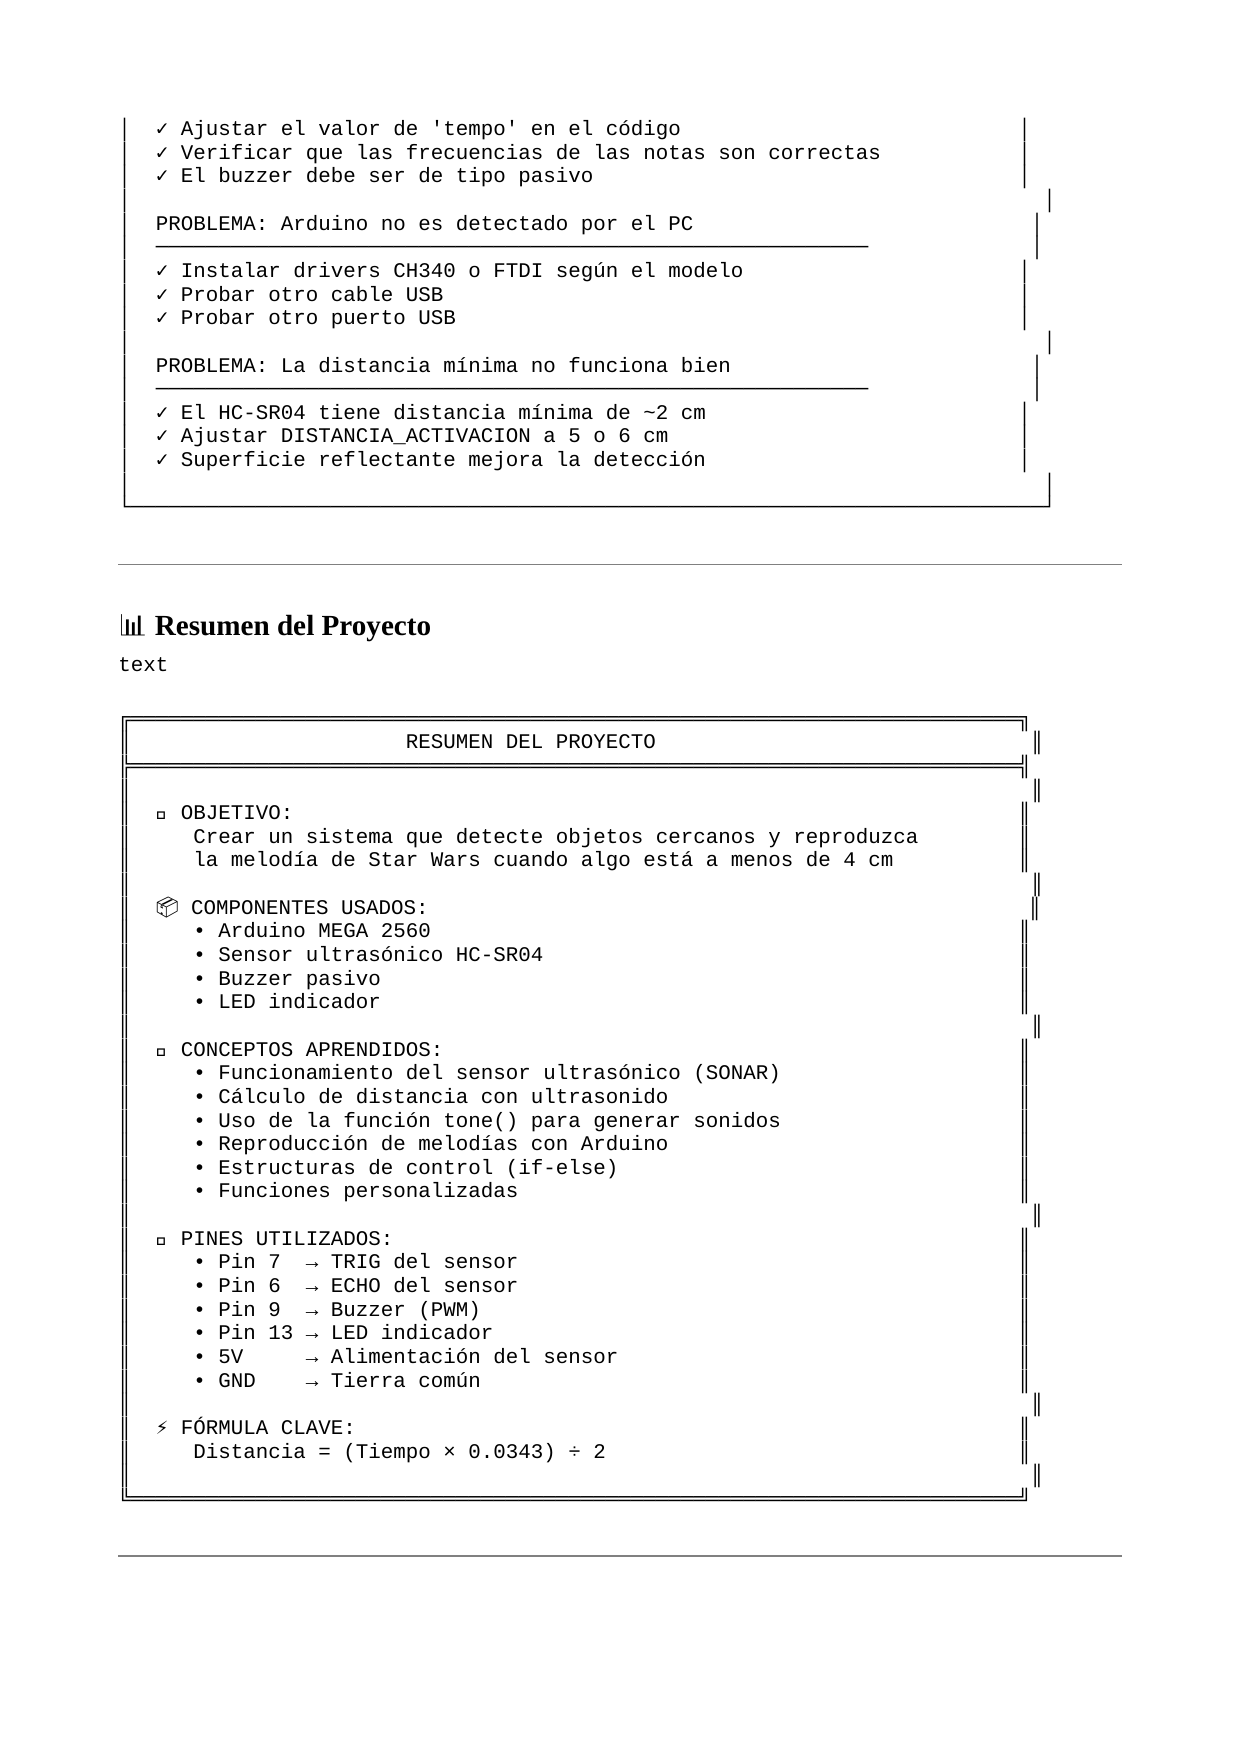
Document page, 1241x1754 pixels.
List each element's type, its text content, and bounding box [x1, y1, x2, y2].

text ║ ║ [118, 1464, 1122, 1488]
text │ │ [1050, 331, 1122, 354]
text │ ✓ Probar otro puerto USB │ [118, 307, 1122, 331]
text │ │ [118, 331, 124, 354]
text ║ 🎯 OBJETIVO: ║ [118, 802, 1122, 826]
text ║ ║ [118, 873, 1122, 897]
text ║ ║ [118, 1015, 1122, 1039]
text ║ 🔧 CONCEPTOS APRENDIDOS: ║ [127, 1039, 1022, 1062]
text │ │ [118, 189, 1122, 213]
text ║ • Pin 9 → Buzzer (PWM) ║ [127, 1299, 1022, 1322]
text ║ ║ [118, 1204, 1122, 1228]
text ║ • Funciones personalizadas ║ [118, 1181, 1122, 1204]
text ║ • GND → Tierra común ║ [1027, 1370, 1122, 1393]
text ║ Distancia = (Tiempo × 0.0343) ÷ 2 ║ [1027, 1441, 1122, 1464]
text ║ 🔧 CONCEPTOS APRENDIDOS: ║ [1027, 1039, 1122, 1062]
text ║ • Estructuras de control (if-else) ║ [1027, 1157, 1122, 1181]
text ║ • LED indicador ║ [118, 991, 1122, 1015]
text ║ • Arduino MEGA 2560 ║ [118, 920, 1122, 944]
text ║ Distancia = (Tiempo × 0.0343) ÷ 2 ║ [127, 1441, 1022, 1464]
subtitle 📊 Resumen del Proyecto [118, 608, 1122, 642]
text │ │ [118, 473, 124, 496]
text │ ✓ Ajustar el valor de 'tempo' en el código │ [118, 118, 1122, 142]
text ╠═══════════════════════════════════════════════════════════════════════╣ [1027, 755, 1122, 778]
text ║ • Pin 6 → ECHO del sensor ║ [118, 1275, 1122, 1299]
text ║ • Uso de la función tone() para generar sonidos ║ [118, 1109, 1122, 1133]
text │ ✓ Verificar que las frecuencias de las notas son correctas │ [1025, 142, 1122, 165]
text ║ • Sensor ultrasónico HC-SR04 ║ [118, 944, 1122, 968]
text ║ 🔌 PINES UTILIZADOS: ║ [127, 1228, 1022, 1251]
text ║ • Cálculo de distancia con ultrasonido ║ [1027, 1086, 1122, 1109]
text ║ 📦 COMPONENTES USADOS: ║ [1037, 897, 1122, 920]
text └─────────────────────────────────────────────────────────────────────────┘ [118, 496, 1122, 520]
text │ ───────────────────────────────────────────────────────── │ [118, 236, 1122, 260]
text │ ✓ Verificar que las frecuencias de las notas son correctas │ [125, 142, 1024, 165]
text │ ✓ El HC-SR04 tiene distancia mínima de ~2 cm │ [125, 402, 1024, 426]
text │ ✓ Probar otro cable USB │ [1025, 284, 1122, 307]
text │ │ [1050, 473, 1122, 496]
text ║ • Buzzer pasivo ║ [127, 968, 1022, 991]
text ║ • Reproducción de melodías con Arduino ║ [118, 1133, 1122, 1157]
text ║ ║ [118, 1393, 1122, 1417]
text │ │ [125, 331, 1049, 354]
text ╠═══════════════════════════════════════════════════════════════════════╣ [127, 755, 1022, 763]
text ║ • Buzzer pasivo ║ [1027, 968, 1122, 991]
text │ PROBLEMA: Arduino no es detectado por el PC │ [1037, 213, 1122, 236]
text │ ✓ Superficie reflectante mejora la detección │ [118, 449, 1122, 473]
text ║ • GND → Tierra común ║ [127, 1370, 1022, 1393]
text │ │ [125, 473, 1049, 496]
text text [118, 654, 1122, 678]
text ║ • Pin 9 → Buzzer (PWM) ║ [1027, 1299, 1122, 1322]
text │ ✓ El HC-SR04 tiene distancia mínima de ~2 cm │ [1025, 402, 1122, 426]
text ║ • Pin 13 → LED indicador ║ [118, 1322, 1122, 1346]
text ║ ⚡ FÓRMULA CLAVE: ║ [118, 1417, 1122, 1441]
text │ ───────────────────────────────────────────────────────── │ [118, 378, 1122, 402]
text ╚═══════════════════════════════════════════════════════════════════════╝ [118, 1488, 1122, 1512]
text ║ Crear un sistema que detecte objetos cercanos y reproduzca ║ [127, 826, 1022, 849]
text ╔═══════════════════════════════════════════════════════════════════════╗ [118, 708, 1122, 731]
text ║ • Cálculo de distancia con ultrasonido ║ [127, 1086, 1022, 1109]
text ║ 🔌 PINES UTILIZADOS: ║ [1027, 1228, 1122, 1251]
text │ PROBLEMA: Arduino no es detectado por el PC │ [125, 213, 1036, 236]
text │ ✓ Probar otro cable USB │ [125, 284, 1024, 307]
text ║ • Funcionamiento del sensor ultrasónico (SONAR) ║ [118, 1062, 1122, 1086]
text ║ ║ [118, 778, 1122, 802]
text ║ • 5V → Alimentación del sensor ║ [118, 1346, 1122, 1370]
text ║ Crear un sistema que detecte objetos cercanos y reproduzca ║ [1027, 826, 1122, 849]
text │ PROBLEMA: La distancia mínima no funciona bien │ [118, 354, 1122, 378]
text │ ✓ El buzzer debe ser de tipo pasivo │ [118, 165, 1122, 189]
text ║ la melodía de Star Wars cuando algo está a menos de 4 cm ║ [118, 849, 1122, 873]
text ╠═══════════════════════════════════════════════════════════════════════╣ [127, 768, 1022, 778]
text │ ✓ Instalar drivers CH340 o FTDI según el modelo │ [118, 260, 1122, 284]
text ║ RESUMEN DEL PROYECTO ║ [118, 731, 1122, 755]
text ║ 📦 COMPONENTES USADOS: ║ [127, 897, 1032, 920]
text ║ • Estructuras de control (if-else) ║ [127, 1157, 1022, 1181]
text ║ • Pin 7 → TRIG del sensor ║ [118, 1251, 1122, 1275]
text │ ✓ Ajustar DISTANCIA_ACTIVACION a 5 o 6 cm │ [118, 426, 1122, 449]
